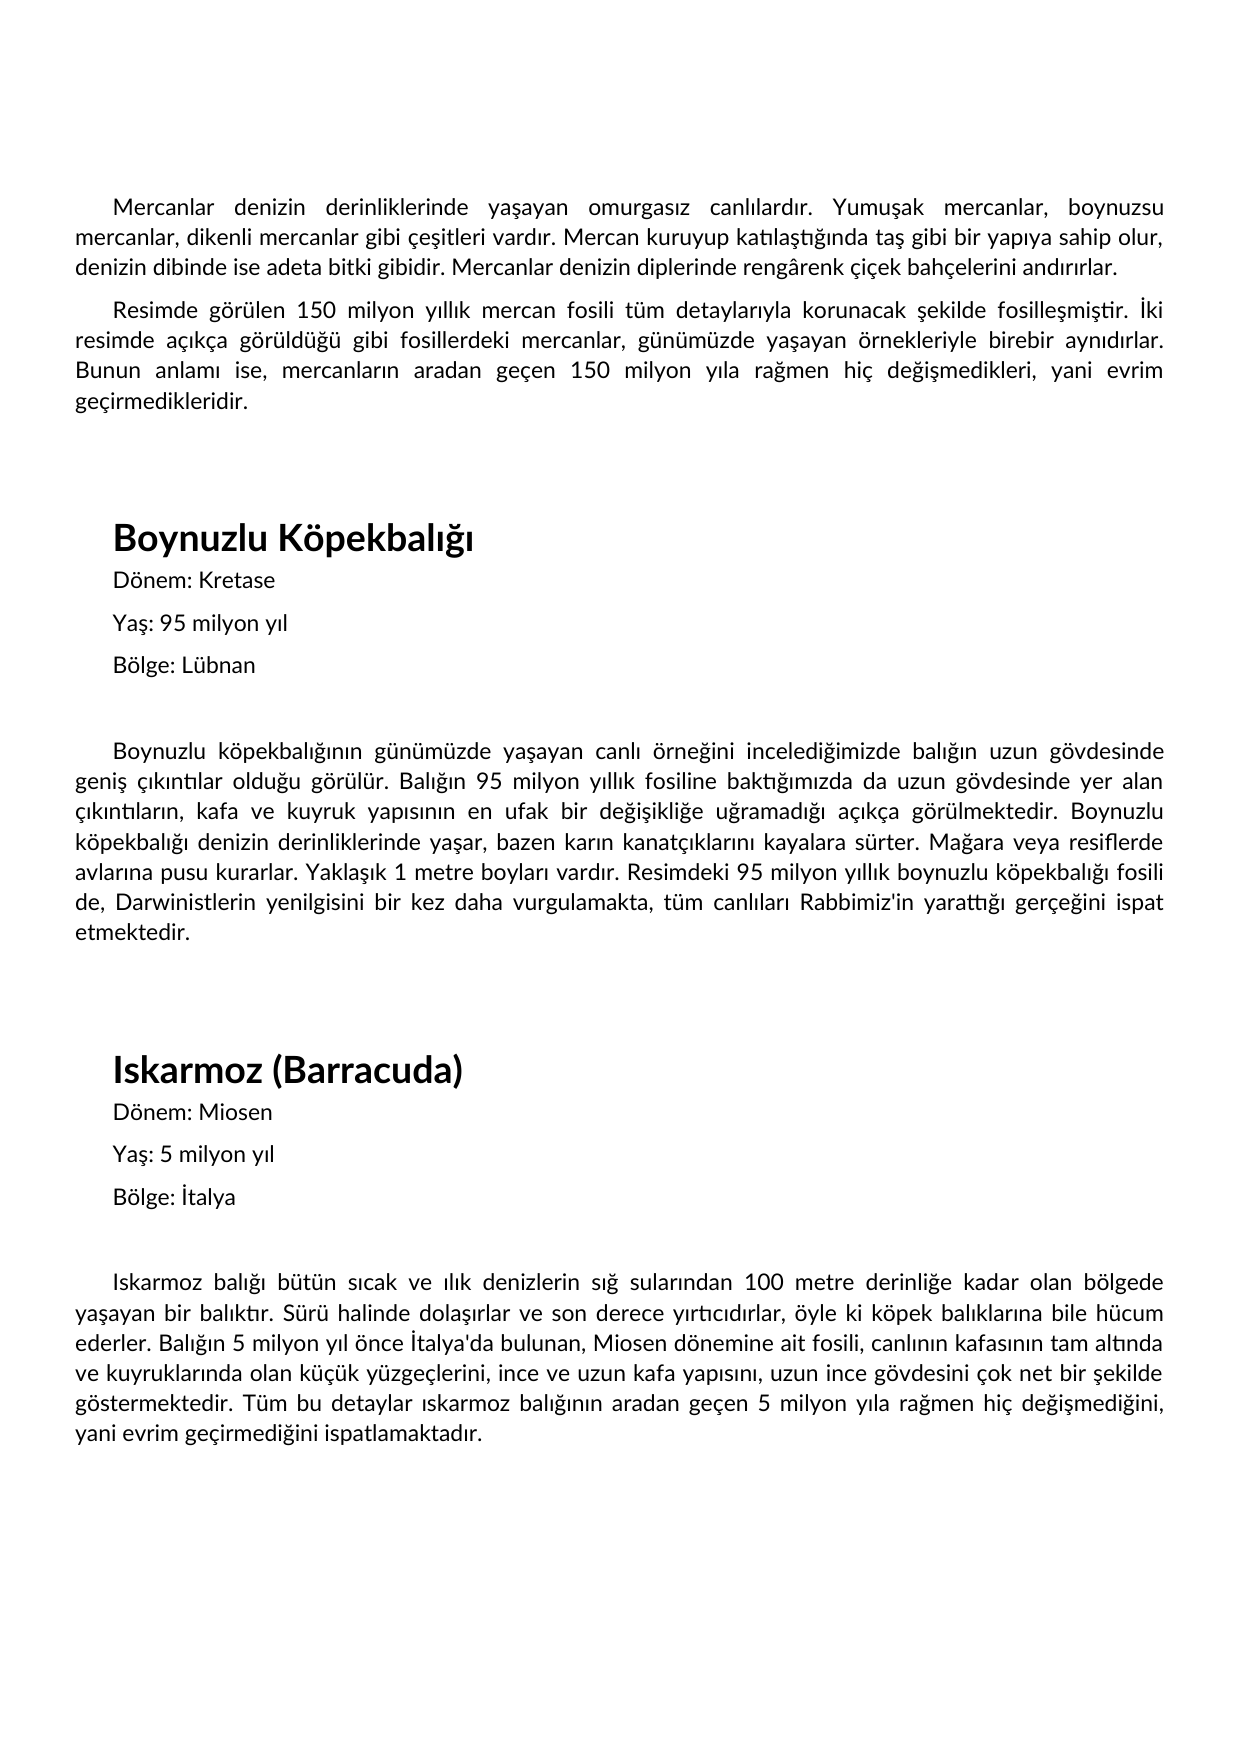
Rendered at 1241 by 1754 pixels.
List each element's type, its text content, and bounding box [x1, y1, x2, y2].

text Yaş: 95 milyon yıl [75, 608, 1165, 636]
text Bölge: İtalya [75, 1183, 1165, 1210]
subtitle Iskarmoz (Barracuda) [112, 1046, 1165, 1091]
text Iskarmoz balığı bütün sıcak ve ılık denizlerin sığ sularından 100 metre derinliğe kadar olan bölgede yaşayan bir balıktır. Sürü halinde dolaşırlar ve son derece yırtıcıdırlar, öyle ki köpek balıklarına bile hücum ederler. Balığın 5 milyon yıl önce İtalya'da bulunan, Miosen dönemine ait fosili, canlının kafasının tam altında ve kuyruklarında olan küçük yüzgeçlerini, ince ve uzun kafa yapısını, uzun ince gövdesini çok net bir şekilde göstermektedir. Tüm bu detaylar ıskarmoz balığının aradan geçen 5 milyon yıla rağmen hiç değişmediğini, yani evrim geçirmediğini ispatlamaktadır. [75, 1268, 1165, 1447]
text Dönem: Miosen [75, 1097, 1165, 1125]
text Mercanlar denizin derinliklerinde yaşayan omurgasız canlılardır. Yumuşak mercanlar, boynuzsu mercanlar, dikenli mercanlar gibi çeşitleri vardır. Mercan kuruyup katılaştığında taş gibi bir yapıya sahip olur, denizin dibinde ise adeta bitki gibidir. Mercanlar denizin diplerinde rengârenk çiçek bahçelerini andırırlar. [75, 193, 1165, 281]
text Bölge: Lübnan [75, 651, 1165, 679]
text Resimde görülen 150 milyon yıllık mercan fosili tüm detaylarıyla korunacak şekilde fosilleşmiştir. İki resimde açıkça görüldüğü gibi fosillerdeki mercanlar, günümüzde yaşayan örnekleriyle birebir aynıdırlar. Bunun anlamı ise, mercanların aradan geçen 150 milyon yıla rağmen hiç değişmedikleri, yani evrim geçirmedikleridir. [75, 296, 1165, 414]
subtitle Boynuzlu Köpekbalığı [112, 514, 1165, 559]
text Yaş: 5 milyon yıl [75, 1140, 1165, 1167]
text Boynuzlu köpekbalığının günümüzde yaşayan canlı örneğini incelediğimizde balığın uzun gövdesinde geniş çıkıntılar olduğu görülür. Balığın 95 milyon yıllık fosiline baktığımızda da uzun gövdesinde yer alan çıkıntıların, kafa ve kuyruk yapısının en ufak bir değişikliğe uğramadığı açıkça görülmektedir. Boynuzlu köpekbalığı denizin derinliklerinde yaşar, bazen karın kanatçıklarını kayalara sürter. Mağara veya resiflerde avlarına pusu kurarlar. Yaklaşık 1 metre boyları vardır. Resimdeki 95 milyon yıllık boynuzlu köpekbalığı fosili de, Darwinistlerin yenilgisini bir kez daha vurgulamakta, tüm canlıları Rabbimiz'in yarattığı gerçeğini ispat etmektedir. [75, 737, 1165, 945]
text Dönem: Kretase [75, 566, 1165, 593]
